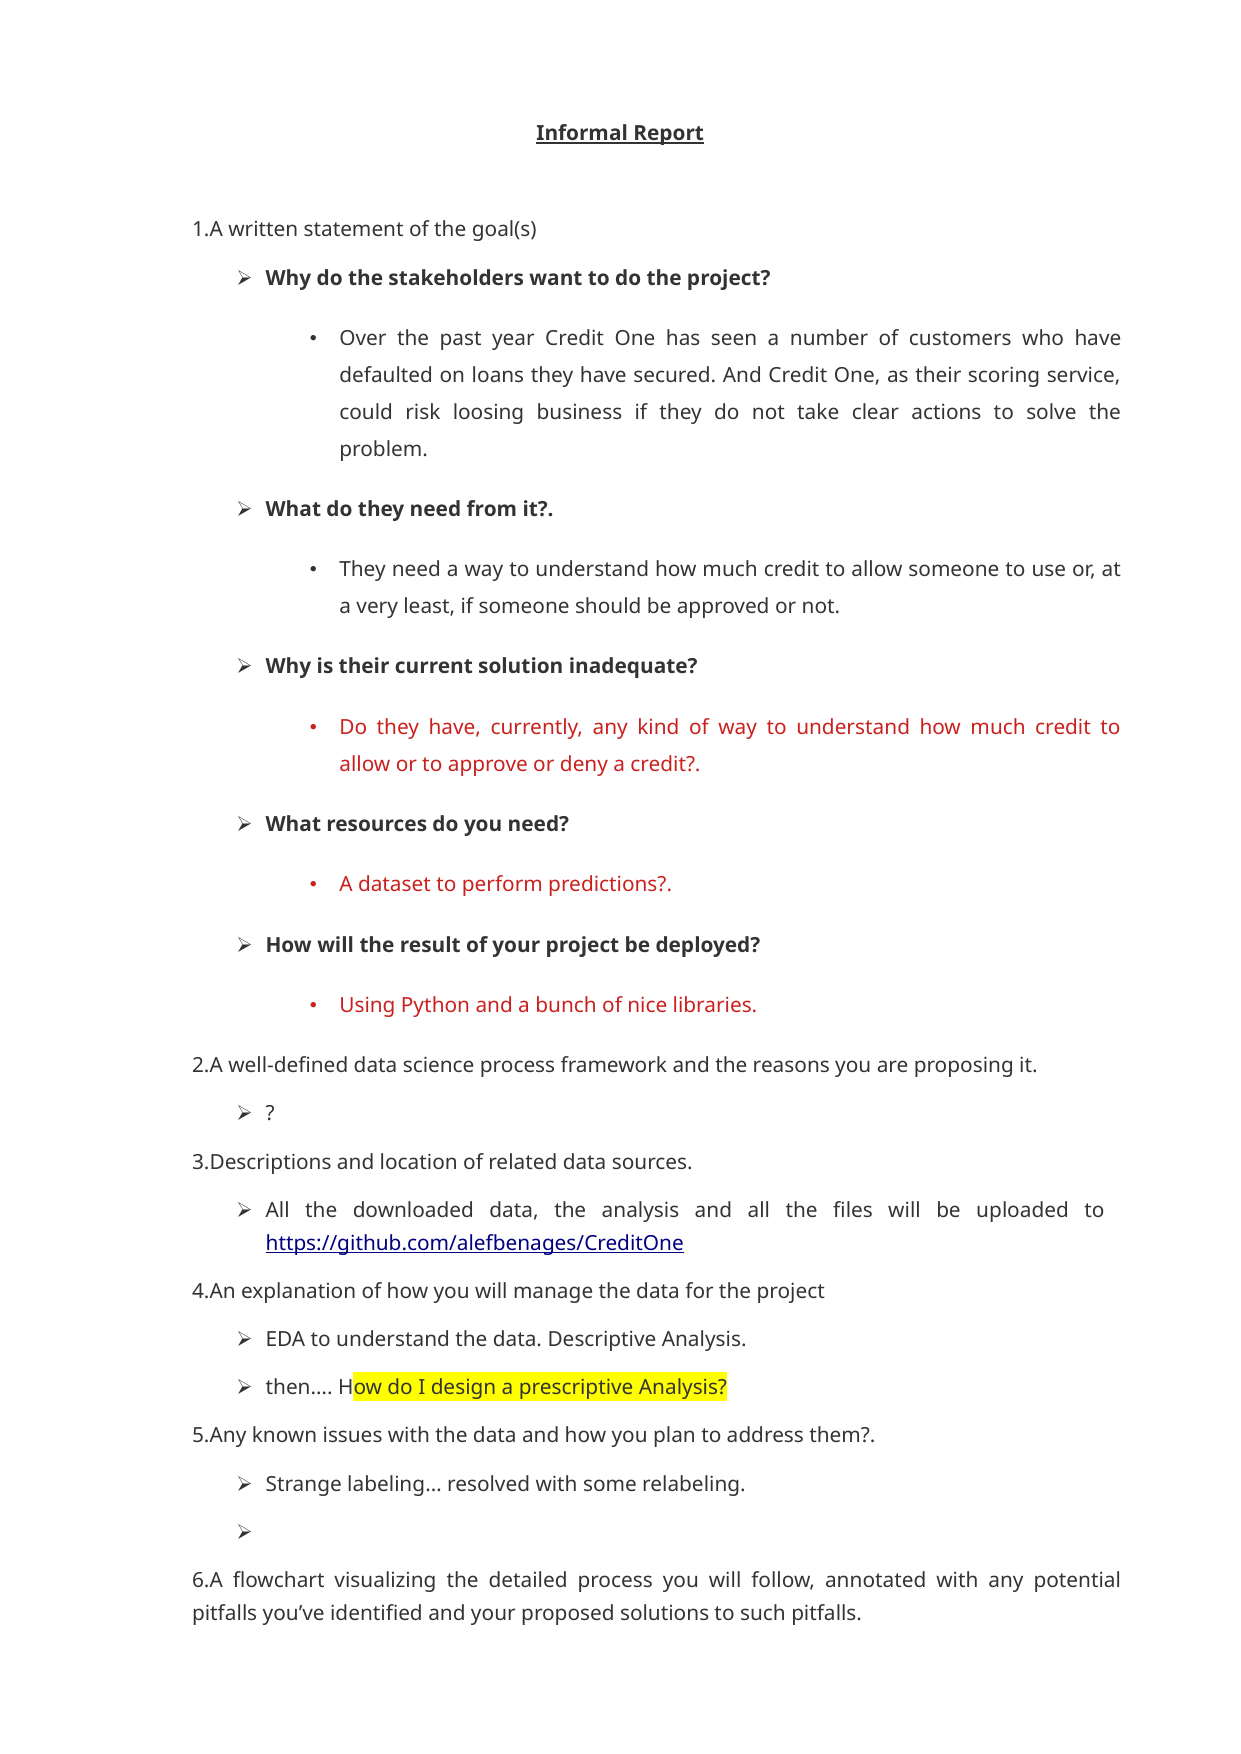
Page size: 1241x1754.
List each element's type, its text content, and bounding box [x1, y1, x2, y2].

list All the downloaded data, the analysis and all the files will be uploaded to https://github.com/alefbenages/CreditOne [236, 1195, 1122, 1256]
list Why is their current solution inadequate? [236, 652, 1122, 680]
list EDA to understand the data. Descriptive Analysis. [236, 1324, 1122, 1352]
list What do they need from it?. [236, 494, 1122, 522]
list An explanation of how you will manage the data for the project [118, 1276, 1122, 1304]
list Strange labeling… resolved with some relabeling. [236, 1469, 1122, 1497]
list Any known issues with the data and how you plan to address them?. [118, 1421, 1122, 1449]
list Do they have, currently, any kind of way to understand how much credit to allow or to approve or deny a credit?. [309, 712, 1122, 777]
list Descriptions and location of related data sources. [118, 1147, 1122, 1175]
list A written statement of the goal(s) [118, 214, 1122, 243]
list ? [236, 1098, 1122, 1127]
list A well-defined data science process framework and the reasons you are proposing it. [118, 1050, 1122, 1079]
text Informal Report [118, 118, 1122, 147]
list Using Python and a bunch of nice libraries. [309, 990, 1122, 1018]
list They need a way to understand how much credit to allow someone to use or, at a very least, if someone should be approved or not. [309, 554, 1122, 620]
list A flowchart visualizing the detailed process you will follow, annotated with any potential pitfalls you’ve identified and your proposed solutions to such pitfalls. [118, 1565, 1122, 1626]
list Why do the stakeholders want to do the project? [236, 263, 1122, 291]
list Over the past year Credit One has seen a number of customers who have defaulted on loans they have secured. And Credit One, as their scoring service, could risk loosing business if they do not take clear actions to solve the problem. [309, 323, 1122, 462]
list What resources do you need? [236, 809, 1122, 837]
list then…. How do I design a prescriptive Analysis? [236, 1372, 1122, 1401]
list How will the result of your project be deployed? [236, 930, 1122, 958]
list A dataset to perform predictions?. [309, 869, 1122, 898]
